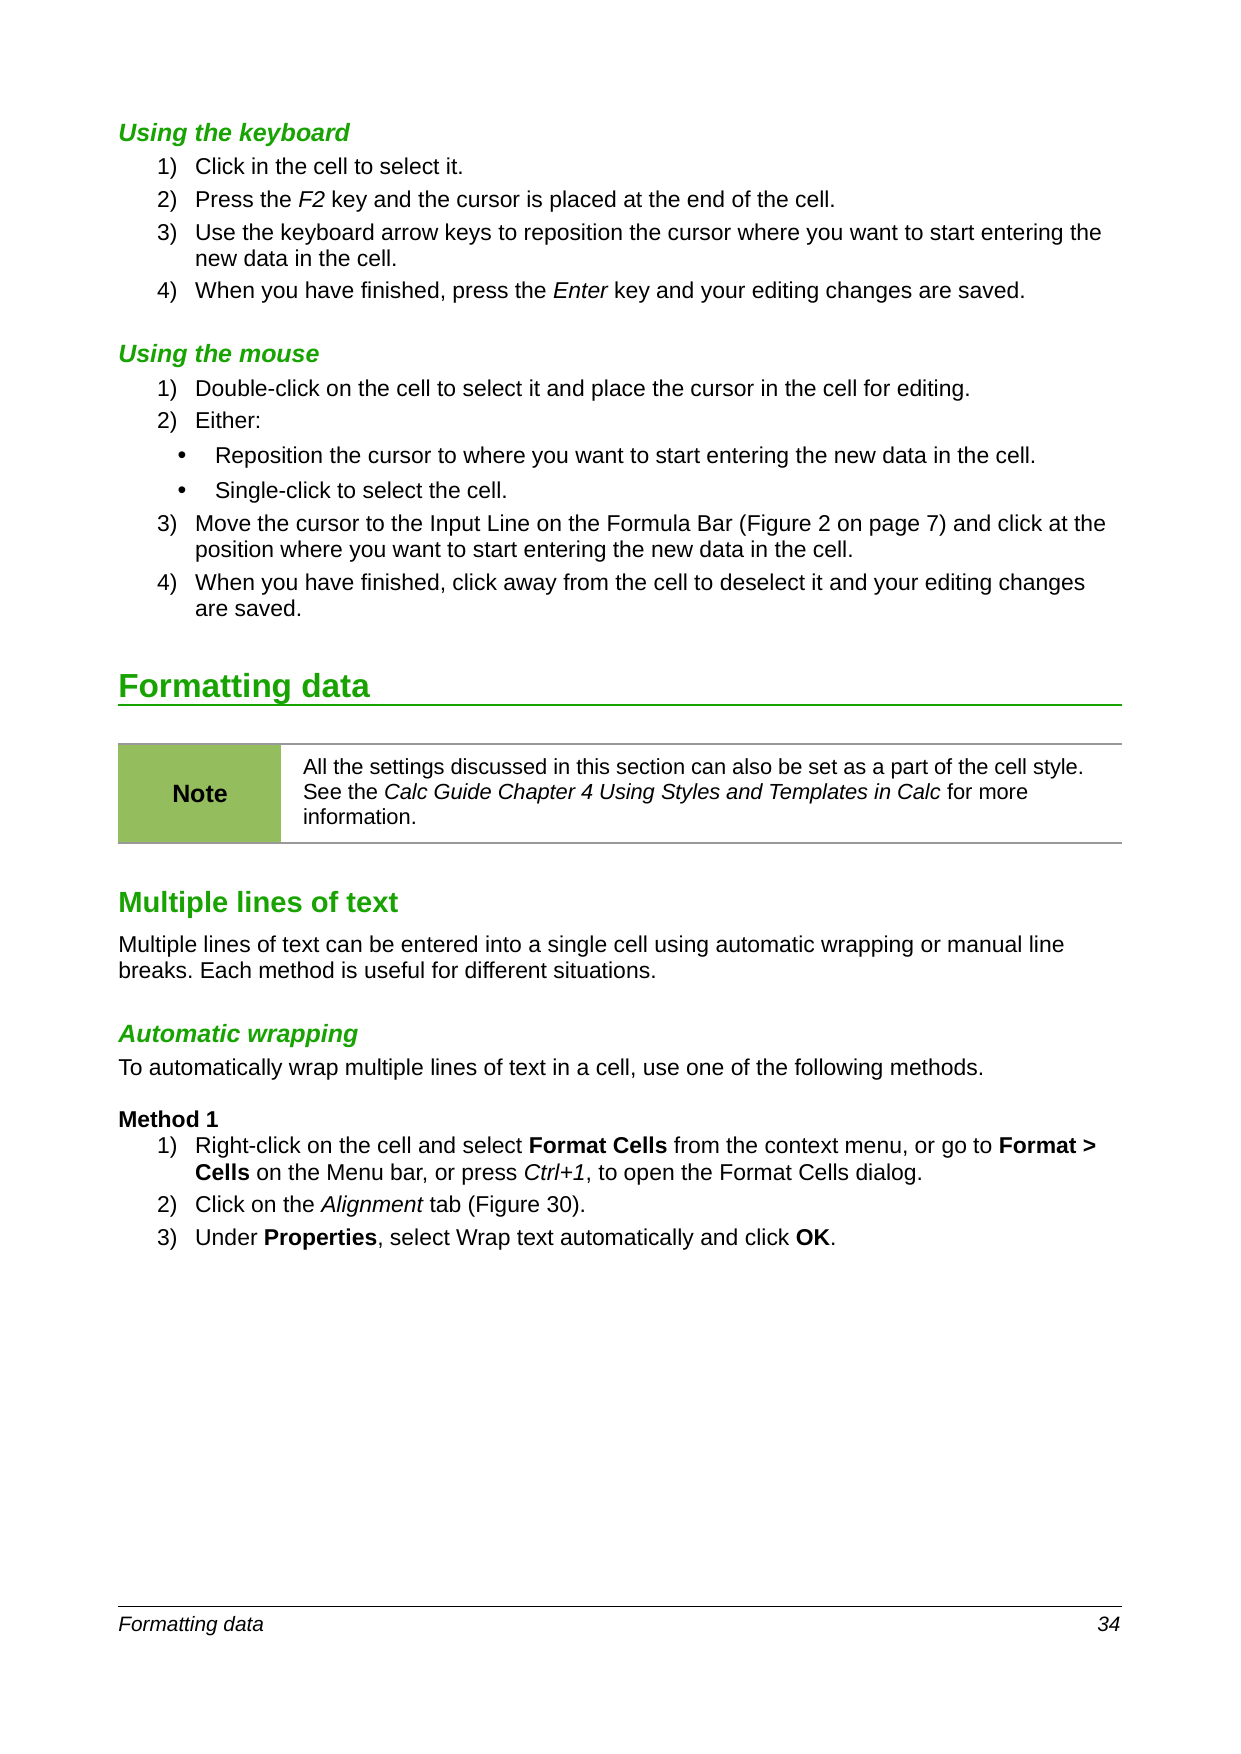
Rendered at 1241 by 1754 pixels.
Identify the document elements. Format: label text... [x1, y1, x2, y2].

subtitle Automatic wrapping [118, 1019, 1122, 1048]
table_header All the settings discussed in this section can also be set as a part of the cell style. See the Calc Guide Chapter 4 Using Styles and Templates in Calc for more information. [281, 745, 1122, 842]
table_header Note [118, 745, 281, 842]
list Double-click on the cell to select it and place the cursor in the cell for editing. [177, 374, 1122, 401]
list Click in the cell to select it. [177, 153, 1122, 180]
list When you have finished, press the Enter key and your editing changes are saved. [177, 277, 1122, 304]
subtitle Formatting data [118, 666, 1122, 704]
text To automatically wrap multiple lines of text in a cell, use one of the following methods. [118, 1054, 1122, 1081]
subtitle Using the keyboard [118, 118, 1122, 147]
list Either: [177, 407, 1122, 433]
list Click on the Alignment tab (Figure 30). [177, 1191, 1122, 1217]
list Move the cursor to the Input Line on the Formula Bar (Figure 2 on page 7) and click at the position where you want to start entering the new data in the cell. [177, 510, 1122, 562]
list Right-click on the cell and select Format Cells from the context menu, or go to Format > Cells on the Menu bar, or press Ctrl+1, to open the Format Cells dialog. [177, 1132, 1122, 1185]
subtitle Using the mouse [118, 339, 1122, 368]
list Reposition the cursor to where you want to start entering the new data in the cell. [177, 440, 1122, 468]
list Single-click to select the cell. [177, 475, 1122, 503]
list Use the keyboard arrow keys to reposition the cursor where you want to start entering the new data in the cell. [177, 218, 1122, 271]
list Press the F2 key and the cursor is placed at the end of the cell. [177, 186, 1122, 212]
list When you have finished, click away from the cell to deselect it and your editing changes are saved. [177, 569, 1122, 621]
text Multiple lines of text can be entered into a single cell using automatic wrapping or manual line breaks. Each method is useful for different situations. [118, 931, 1122, 984]
subtitle Multiple lines of text [118, 885, 1122, 918]
list Under Properties, select Wrap text automatically and click OK. [177, 1224, 1122, 1250]
text Method 1 [118, 1106, 1122, 1132]
